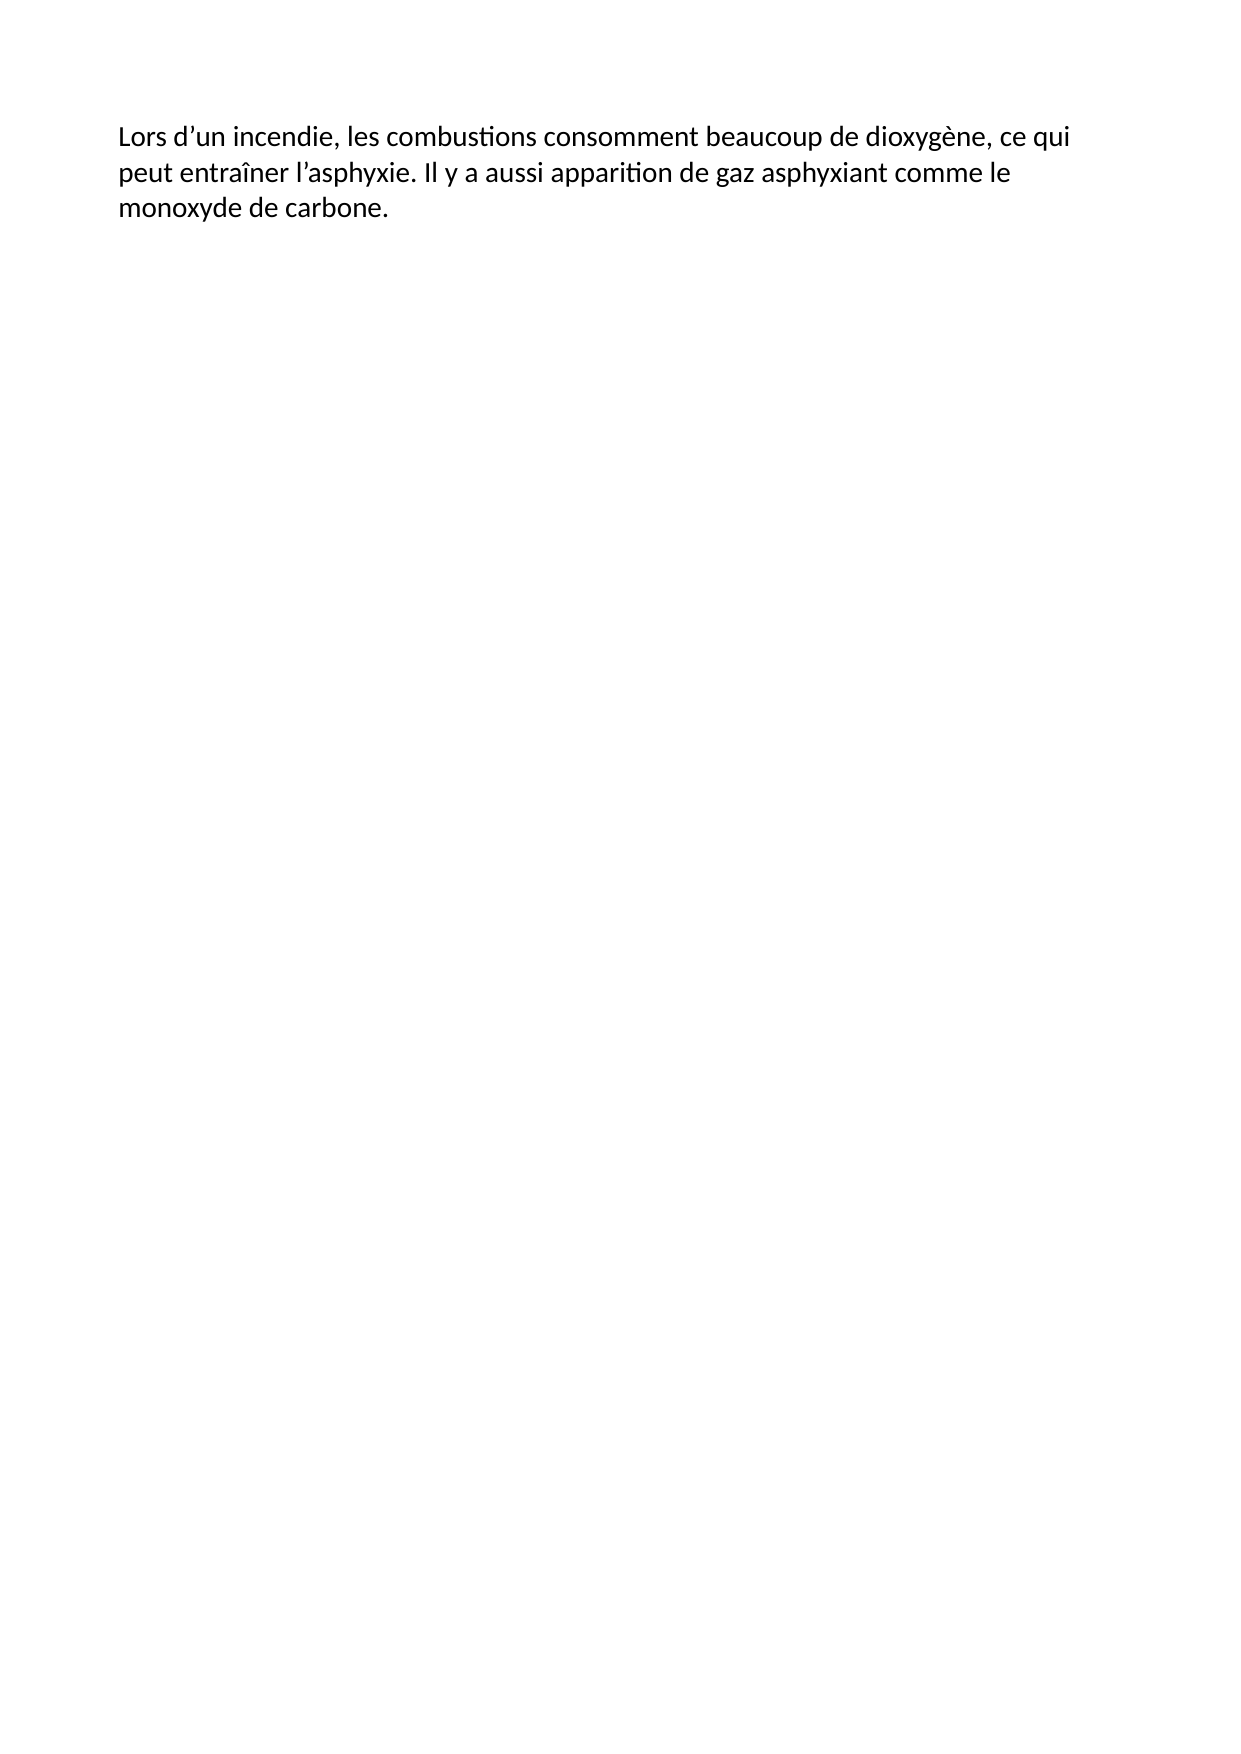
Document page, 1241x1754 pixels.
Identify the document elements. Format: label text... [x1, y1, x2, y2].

text Lors d’un incendie, les combustions consomment beaucoup de dioxygène, ce qui peut entraîner l’asphyxie. Il y a aussi apparition de gaz asphyxiant comme le monoxyde de carbone. [118, 118, 1122, 225]
